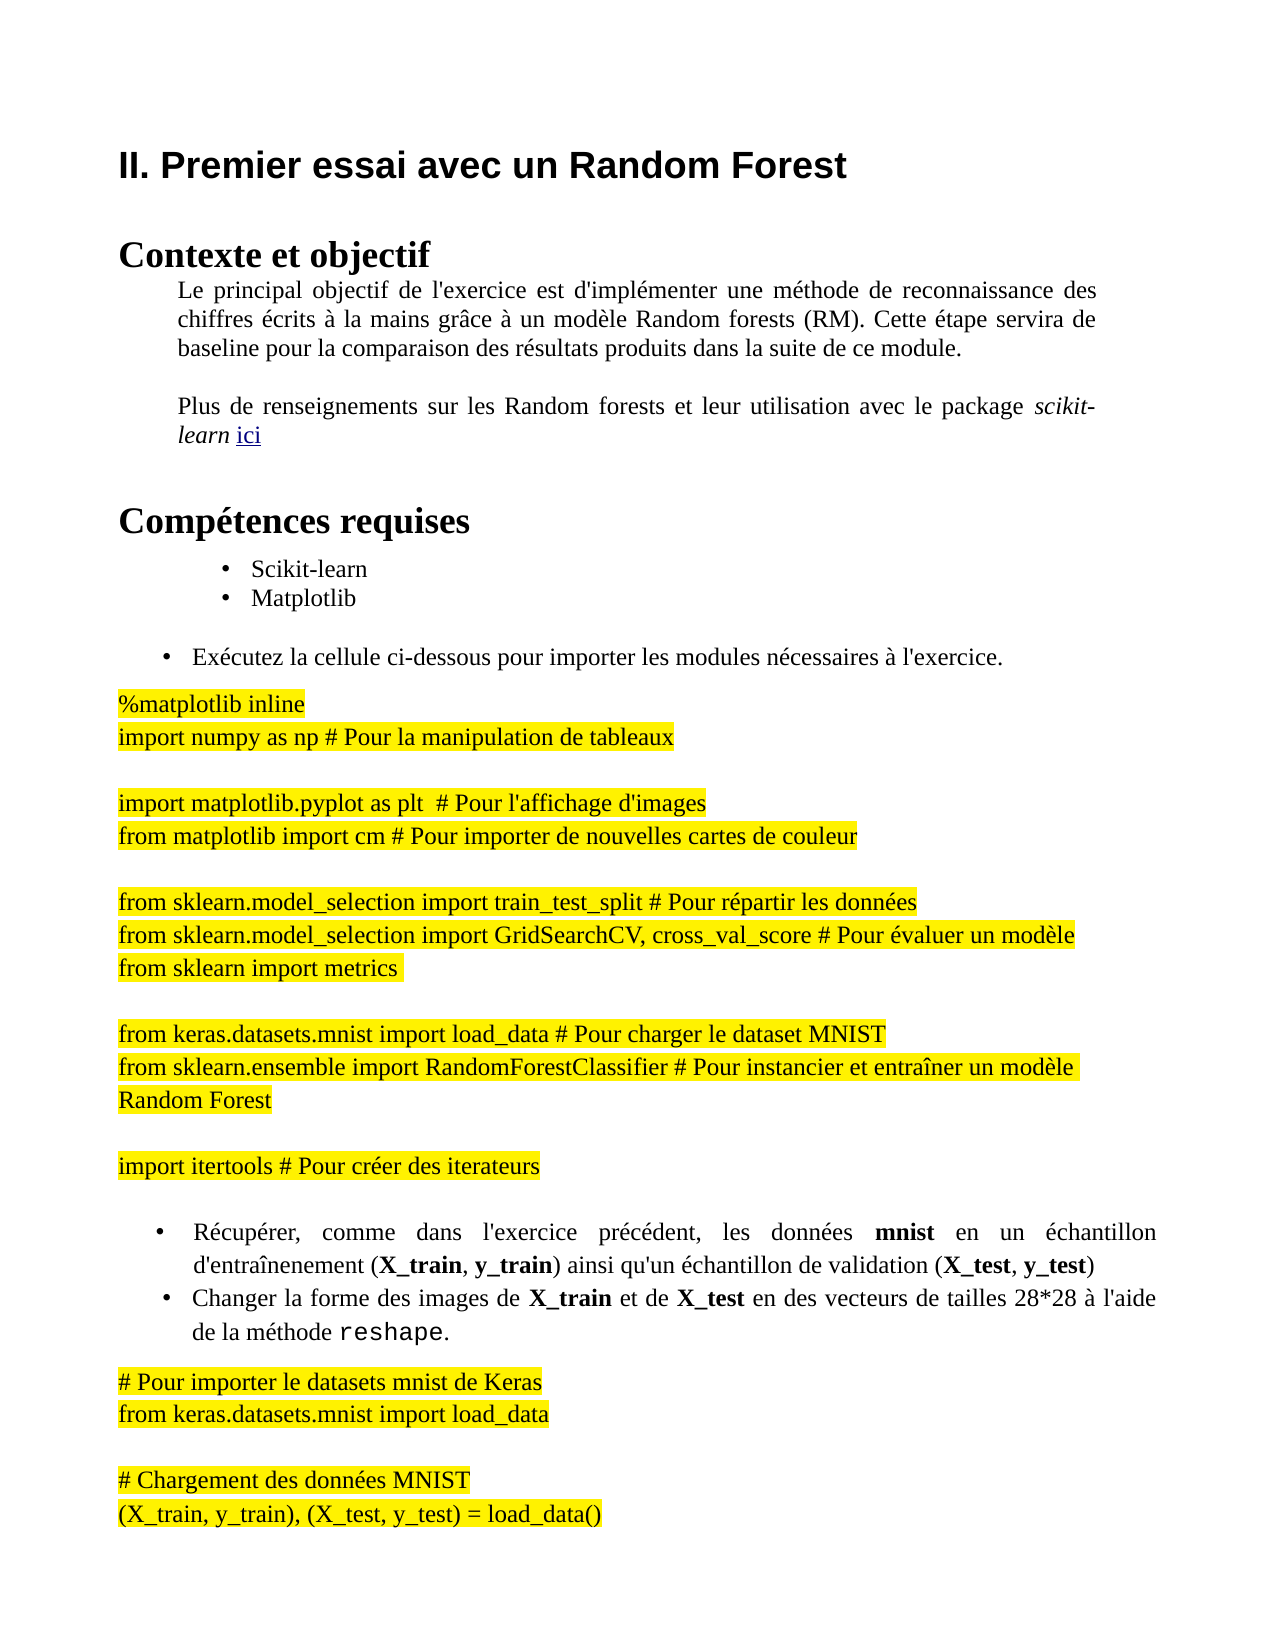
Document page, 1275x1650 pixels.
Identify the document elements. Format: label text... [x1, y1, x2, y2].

list Changer la forme des images de X_train et de X_test en des vecteurs de tailles 28*28 à l'aide de la méthode reshape. [162, 1283, 1157, 1347]
text %matplotlib inline [118, 689, 1157, 718]
text import numpy as np # Pour la manipulation de tableaux [118, 722, 1157, 751]
text (X_train, y_train), (X_test, y_test) = load_data() [118, 1499, 1157, 1527]
text from sklearn.ensemble import RandomForestClassifier # Pour instancier et entraîner un modèle Random Forest [118, 1052, 1157, 1114]
list Scikit-learn [221, 554, 1098, 583]
text import matplotlib.pyplot as plt # Pour l'affichage d'images [118, 788, 1157, 817]
text # Pour importer le datasets mnist de Keras [118, 1367, 1157, 1395]
subtitle Compétences requises [118, 499, 1157, 542]
subtitle II. Premier essai avec un Random Forest [118, 143, 1157, 187]
text from sklearn.model_selection import GridSearchCV, cross_val_score # Pour évaluer un modèle [118, 920, 1157, 949]
text from sklearn.model_selection import train_test_split # Pour répartir les données [118, 887, 1157, 916]
text Le principal objectif de l'exercice est d'implémenter une méthode de reconnaissance des chiffres écrits à la mains grâce à un modèle Random forests (RM). Cette étape servira de baseline pour la comparaison des résultats produits dans la suite de ce module. [177, 275, 1098, 362]
text # Chargement des données MNIST [118, 1466, 1157, 1494]
text Plus de renseignements sur les Random forests et leur utilisation avec le package scikit-learn ici [177, 391, 1098, 449]
text import itertools # Pour créer des iterateurs [118, 1151, 1157, 1180]
subtitle Contexte et objectif [118, 232, 1157, 275]
text from keras.datasets.mnist import load_data # Pour charger le dataset MNIST [118, 1019, 1157, 1048]
list Matplotlib [221, 583, 1098, 612]
text from matplotlib import cm # Pour importer de nouvelles cartes de couleur [118, 821, 1157, 850]
list Récupérer, comme dans l'exercice précédent, les données mnist en un échantillon d'entraînenement (X_train, y_train) ainsi qu'un échantillon de validation (X_test, y_test) [156, 1217, 1157, 1279]
list Exécutez la cellule ci-dessous pour importer les modules nécessaires à l'exercice. [162, 642, 1157, 670]
text from keras.datasets.mnist import load_data [118, 1399, 1157, 1428]
text from sklearn import metrics [118, 953, 1157, 982]
